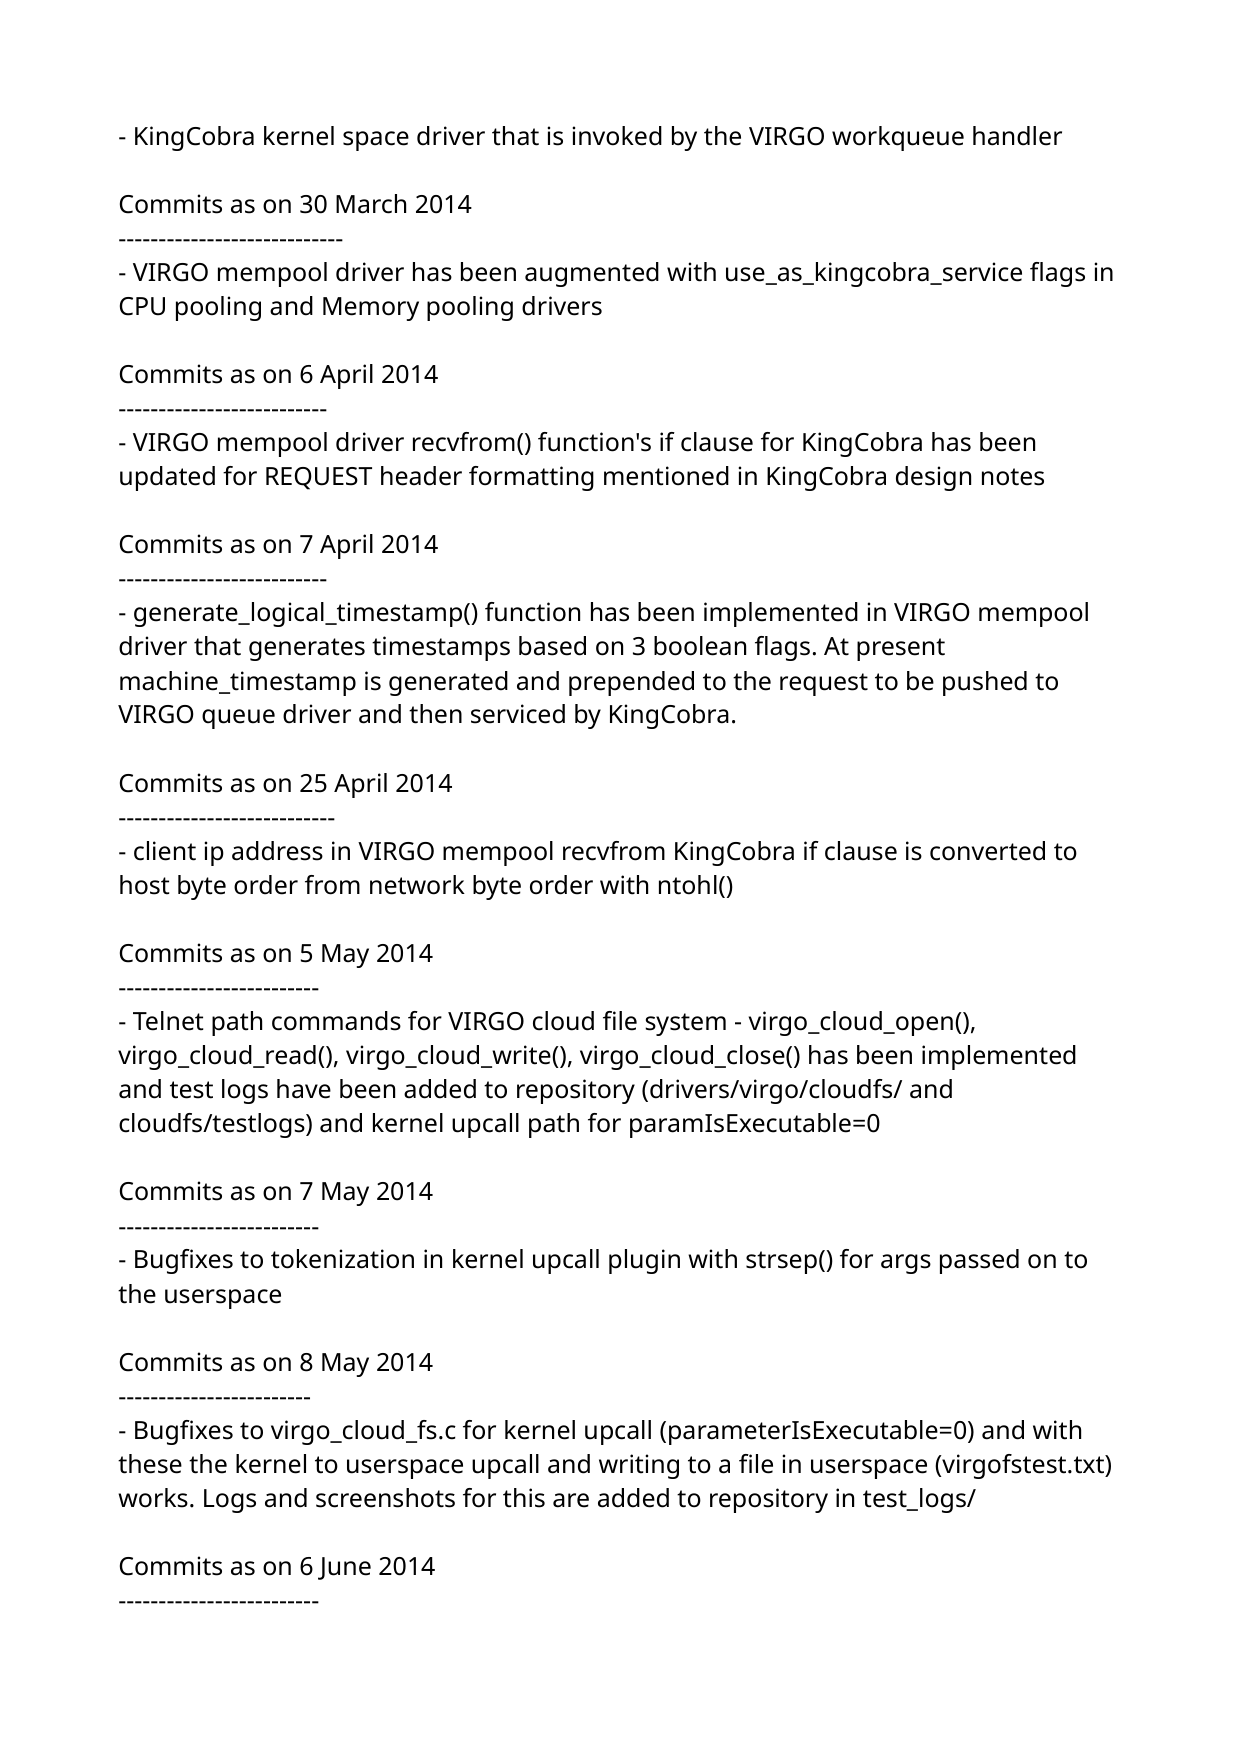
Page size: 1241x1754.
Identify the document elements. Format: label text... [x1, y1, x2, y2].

text - generate_logical_timestamp() function has been implemented in VIRGO mempool driver that generates timestamps based on 3 boolean flags. At present machine_timestamp is generated and prepended to the request to be pushed to VIRGO queue driver and then serviced by KingCobra. [118, 595, 1122, 731]
text -------------------------- [118, 391, 1122, 425]
text - Bugfixes to tokenization in kernel upcall plugin with strsep() for args passed on to the userspace [118, 1242, 1122, 1310]
text Commits as on 25 April 2014 [118, 765, 1122, 799]
text - KingCobra kernel space driver that is invoked by the VIRGO workqueue handler [118, 118, 1122, 152]
text - Telnet path commands for VIRGO cloud file system - virgo_cloud_open(), virgo_cloud_read(), virgo_cloud_write(), virgo_cloud_close() has been implemented and test logs have been added to repository (drivers/virgo/cloudfs/ and cloudfs/testlogs) and kernel upcall path for paramIsExecutable=0 [118, 1004, 1122, 1140]
text Commits as on 30 March 2014 [118, 186, 1122, 220]
text - VIRGO mempool driver recvfrom() function's if clause for KingCobra has been updated for REQUEST header formatting mentioned in KingCobra design notes [118, 425, 1122, 493]
text ------------------------- [118, 1208, 1122, 1242]
text Commits as on 7 May 2014 [118, 1174, 1122, 1208]
text Commits as on 8 May 2014 [118, 1344, 1122, 1378]
text ------------------------ [118, 1378, 1122, 1412]
text -------------------------- [118, 561, 1122, 595]
text ------------------------- [118, 1583, 1122, 1617]
text ------------------------- [118, 970, 1122, 1004]
text - Bugfixes to virgo_cloud_fs.c for kernel upcall (parameterIsExecutable=0) and with these the kernel to userspace upcall and writing to a file in userspace (virgofstest.txt) works. Logs and screenshots for this are added to repository in test_logs/ [118, 1412, 1122, 1515]
text --------------------------- [118, 799, 1122, 833]
text Commits as on 7 April 2014 [118, 527, 1122, 561]
text Commits as on 6 April 2014 [118, 357, 1122, 391]
text ---------------------------- [118, 220, 1122, 254]
text Commits as on 5 May 2014 [118, 936, 1122, 970]
text Commits as on 6 June 2014 [118, 1549, 1122, 1583]
text - client ip address in VIRGO mempool recvfrom KingCobra if clause is converted to host byte order from network byte order with ntohl() [118, 833, 1122, 902]
text - VIRGO mempool driver has been augmented with use_as_kingcobra_service flags in CPU pooling and Memory pooling drivers [118, 254, 1122, 322]
